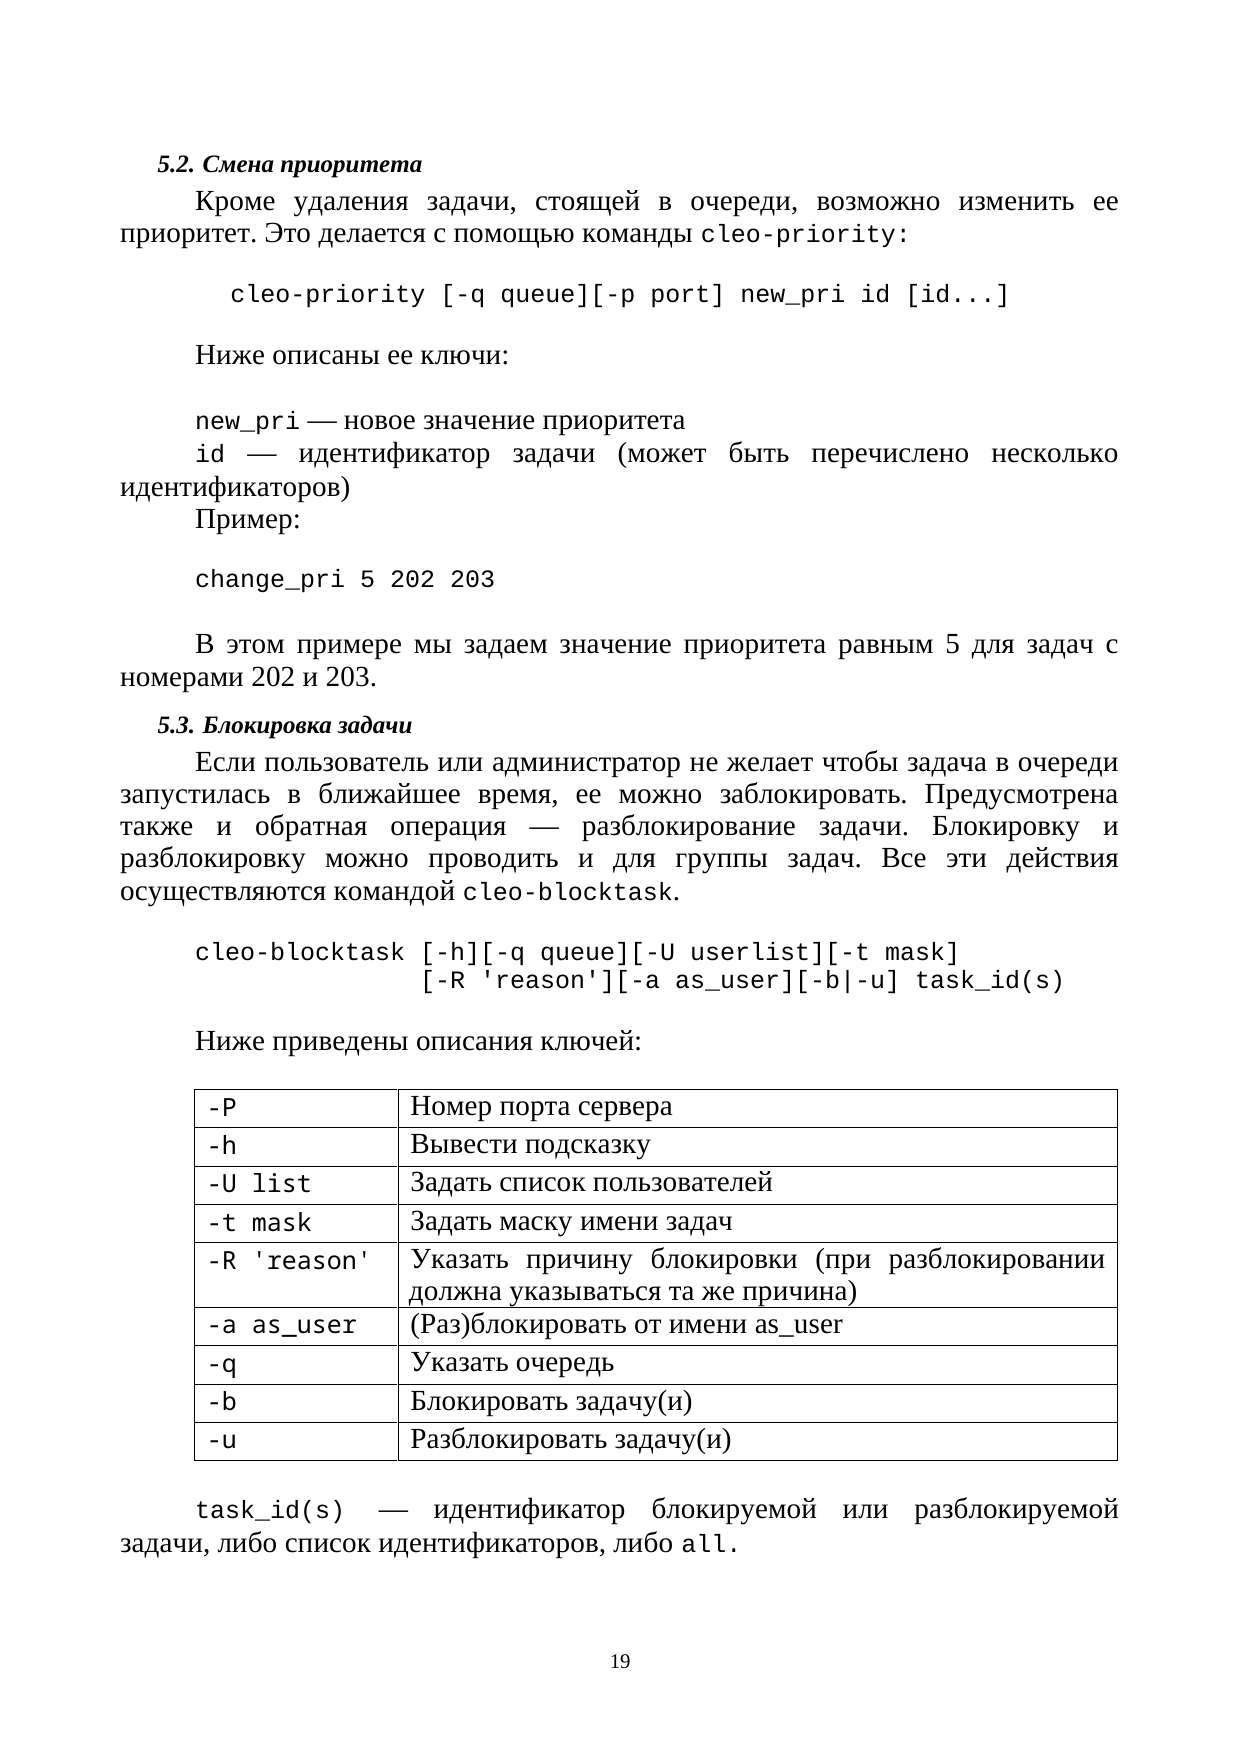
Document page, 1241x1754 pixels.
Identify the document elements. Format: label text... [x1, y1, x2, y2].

table_header -P [195, 1090, 397, 1127]
table_cell -t mask [195, 1205, 397, 1242]
table_cell Задать список пользователей [399, 1167, 1117, 1204]
text task_id(s) — идентификатор блокируемой или разблокируемой задачи, либо список идентификаторов, либо all. [120, 1493, 1120, 1560]
text [-R 'reason'][-a as_user][-b|-u] task_id(s) [345, 968, 1120, 996]
subtitle Блокировка задачи [157, 711, 1120, 739]
text id — идентификатор задачи (может быть перечислено несколько идентификаторов) [120, 437, 1120, 502]
text cleo-priority [-q queue][-p port] new_pri id [id...] [120, 282, 1120, 310]
text change_pri 5 202 203 [120, 567, 1120, 595]
table_cell -u [195, 1423, 397, 1460]
table_cell -b [195, 1385, 397, 1422]
text Пример: [120, 502, 1120, 535]
table_cell Указать очередь [399, 1346, 1117, 1384]
text Кроме удаления задачи, стоящей в очереди, возможно изменить ее приоритет. Это делается с помощью команды cleo-priority: [120, 184, 1120, 250]
table_cell Блокировать задачу(и) [399, 1385, 1117, 1422]
text Ниже описаны ее ключи: [120, 338, 1120, 371]
table_cell (Раз)блокировать от имени as_user [399, 1308, 1117, 1345]
table_cell -q [195, 1346, 397, 1384]
table_header Номер порта сервера [399, 1090, 1117, 1127]
table_cell -U list [195, 1167, 397, 1204]
text cleo-blocktask [-h][-q queue][-U userlist][-t mask] [120, 940, 1120, 968]
table_cell Задать маску имени задач [399, 1205, 1117, 1242]
text Ниже приведены описания ключей: [120, 1024, 1120, 1057]
table_cell -h [195, 1128, 397, 1166]
table_cell Указать причину блокировки (при разблокировании должна указываться та же причина) [399, 1243, 1117, 1307]
text new_pri — новое значение приоритета [120, 403, 1120, 437]
text Если пользователь или администратор не желает чтобы задача в очереди запустилась в ближайшее время, ее можно заблокировать. Предусмотрена также и обратная операция — разблокирование задачи. Блокировку и разблокировку можно проводить и для группы задач. Все эти действия осуществляются командой cleo-blocktask. [120, 745, 1120, 908]
table_cell -R 'reason' [195, 1243, 397, 1307]
table_cell Вывести подсказку [399, 1128, 1117, 1166]
text В этом примере мы задаем значение приоритета равным 5 для задач с номерами 202 и 203. [120, 628, 1120, 692]
subtitle Смена приоритета [157, 150, 1120, 178]
table_cell Разблокировать задачу(и) [399, 1423, 1117, 1460]
table_cell -a as_user [195, 1308, 397, 1345]
